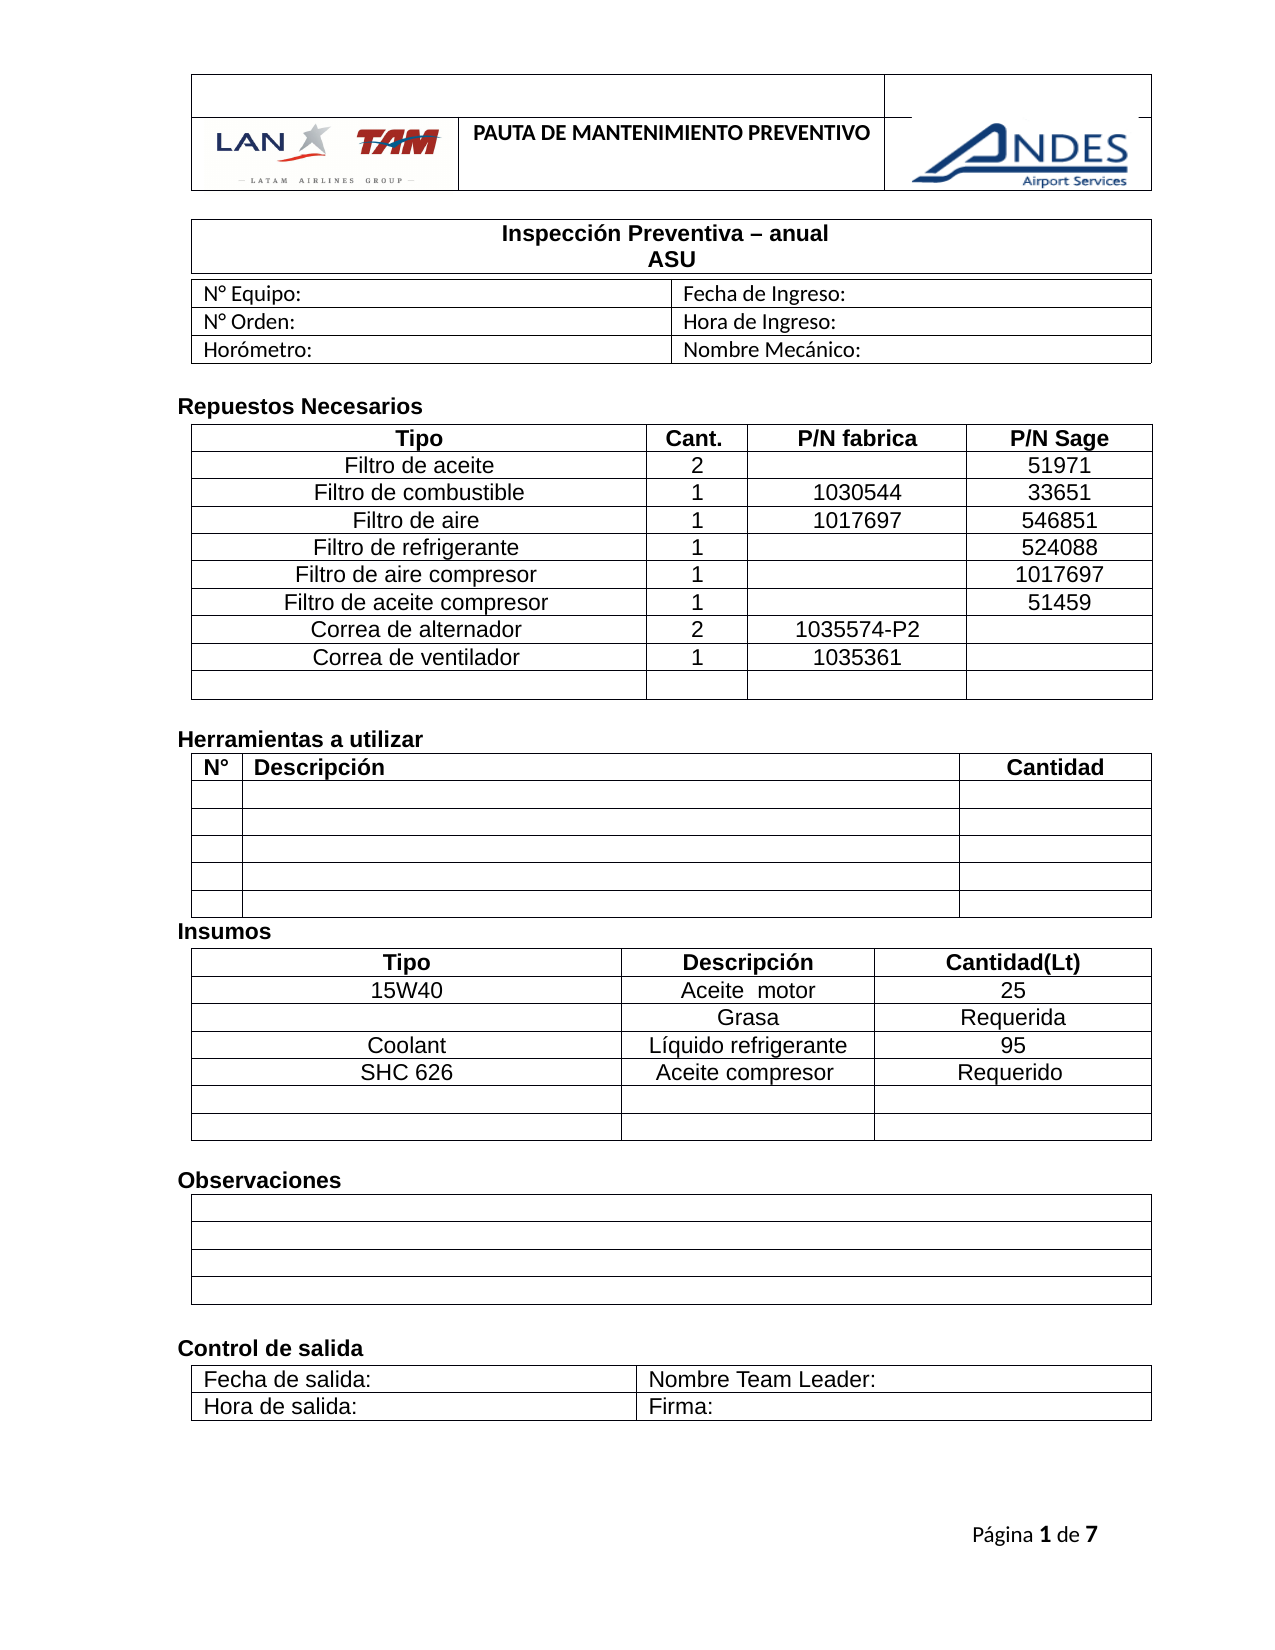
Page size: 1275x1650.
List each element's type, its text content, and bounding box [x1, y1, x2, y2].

text Control de salida [177, 1335, 1098, 1361]
table_cell [243, 891, 959, 917]
table_cell 1 [647, 479, 747, 506]
table_cell [875, 1086, 1151, 1113]
table_cell [622, 1114, 874, 1140]
table_cell Nombre Mecánico: [672, 336, 1151, 363]
table_cell N° Orden: [192, 308, 671, 335]
table_cell [960, 863, 1151, 890]
table_cell [192, 809, 242, 835]
text Insumos [177, 918, 1098, 944]
table_cell Grasa [622, 1004, 874, 1031]
table_cell [967, 616, 1152, 643]
table_cell 2 [647, 452, 747, 478]
table_cell [960, 836, 1151, 862]
table_cell Firma: [637, 1393, 1151, 1420]
table_cell [967, 671, 1152, 699]
table_header P/N Sage [967, 425, 1152, 451]
table_header Cantidad [960, 754, 1151, 780]
table_cell 1 [647, 644, 747, 670]
table_cell 1035574-P2 [748, 616, 966, 643]
table_cell Aceite compresor [622, 1059, 874, 1085]
table_cell [748, 561, 966, 588]
table_cell [647, 671, 747, 699]
table_header Tipo [192, 949, 621, 976]
table_cell [192, 863, 242, 890]
table_header P/N fabrica [748, 425, 966, 451]
table_cell Coolant [192, 1032, 621, 1058]
table_cell [748, 534, 966, 560]
text Herramientas a utilizar [177, 726, 1098, 753]
table_cell SHC 626 [192, 1059, 621, 1085]
table_cell [192, 836, 242, 862]
table_cell Requerido [875, 1059, 1151, 1085]
table_cell Hora de salida: [192, 1393, 636, 1420]
table_cell Filtro de aire [192, 507, 646, 533]
text Repuestos Necesarios [177, 393, 1098, 419]
table_header N° Equipo: [192, 280, 671, 307]
table_cell [622, 1086, 874, 1113]
table_cell 1030544 [748, 479, 966, 506]
table_cell 15W40 [192, 977, 621, 1003]
table_cell 95 [875, 1032, 1151, 1058]
table_cell 1035361 [748, 644, 966, 670]
table_cell [875, 1114, 1151, 1140]
table_cell 51971 [967, 452, 1152, 478]
table_cell Filtro de refrigerante [192, 534, 646, 560]
table_cell [192, 891, 242, 917]
table_cell Filtro de aire compresor [192, 561, 646, 588]
table_cell [192, 1222, 1151, 1249]
table_header N° [192, 754, 242, 780]
table_cell [192, 1004, 621, 1031]
table_cell 1 [647, 589, 747, 615]
table_header Tipo [192, 425, 646, 451]
table_cell Aceite motor [622, 977, 874, 1003]
table_cell [192, 1114, 621, 1140]
picture [204, 118, 454, 190]
table_header Nombre Team Leader: [637, 1366, 1151, 1392]
table_cell [960, 781, 1151, 807]
table_cell 51459 [967, 589, 1152, 615]
table_cell 546851 [967, 507, 1152, 533]
table_cell [192, 1277, 1151, 1303]
table_cell Filtro de aceite [192, 452, 646, 478]
table_cell [243, 781, 959, 807]
table_cell Filtro de combustible [192, 479, 646, 506]
table_cell Correa de ventilador [192, 644, 646, 670]
table_header Fecha de salida: [192, 1366, 636, 1392]
table_cell Requerida [875, 1004, 1151, 1031]
table_cell 1 [647, 561, 747, 588]
table_cell [960, 891, 1151, 917]
table_header Cant. [647, 425, 747, 451]
table_cell [243, 809, 959, 835]
table_header [192, 1195, 1151, 1221]
table_cell 33651 [967, 479, 1152, 506]
table_cell 1 [647, 507, 747, 533]
table_cell 1 [647, 534, 747, 560]
table_cell [960, 809, 1151, 835]
table_cell Filtro de aceite compresor [192, 589, 646, 615]
table_cell 1017697 [967, 561, 1152, 588]
table_header Descripción [243, 754, 959, 780]
table_cell [967, 644, 1152, 670]
table_cell Hora de Ingreso: [672, 308, 1151, 335]
picture [911, 117, 1139, 190]
table_cell [748, 452, 966, 478]
table_header Cantidad(Lt) [875, 949, 1151, 976]
table_cell Líquido refrigerante [622, 1032, 874, 1058]
table_cell [192, 781, 242, 807]
table_cell [243, 863, 959, 890]
table_cell 2 [647, 616, 747, 643]
table_cell [748, 589, 966, 615]
table_header Fecha de Ingreso: [672, 280, 1151, 307]
table_cell 1017697 [748, 507, 966, 533]
table_cell Correa de alternador [192, 616, 646, 643]
table_cell [192, 1250, 1151, 1276]
table_cell [243, 836, 959, 862]
table_cell [192, 1086, 621, 1113]
table_header Descripción [622, 949, 874, 976]
table_cell [192, 671, 646, 699]
table_cell [748, 671, 966, 699]
table_cell Horómetro: [192, 336, 671, 363]
table_cell 25 [875, 977, 1151, 1003]
text Observaciones [177, 1167, 1098, 1194]
picture [204, 191, 454, 195]
table_header Inspección Preventiva – anual ASU [192, 220, 1151, 272]
table_cell 524088 [967, 534, 1152, 560]
